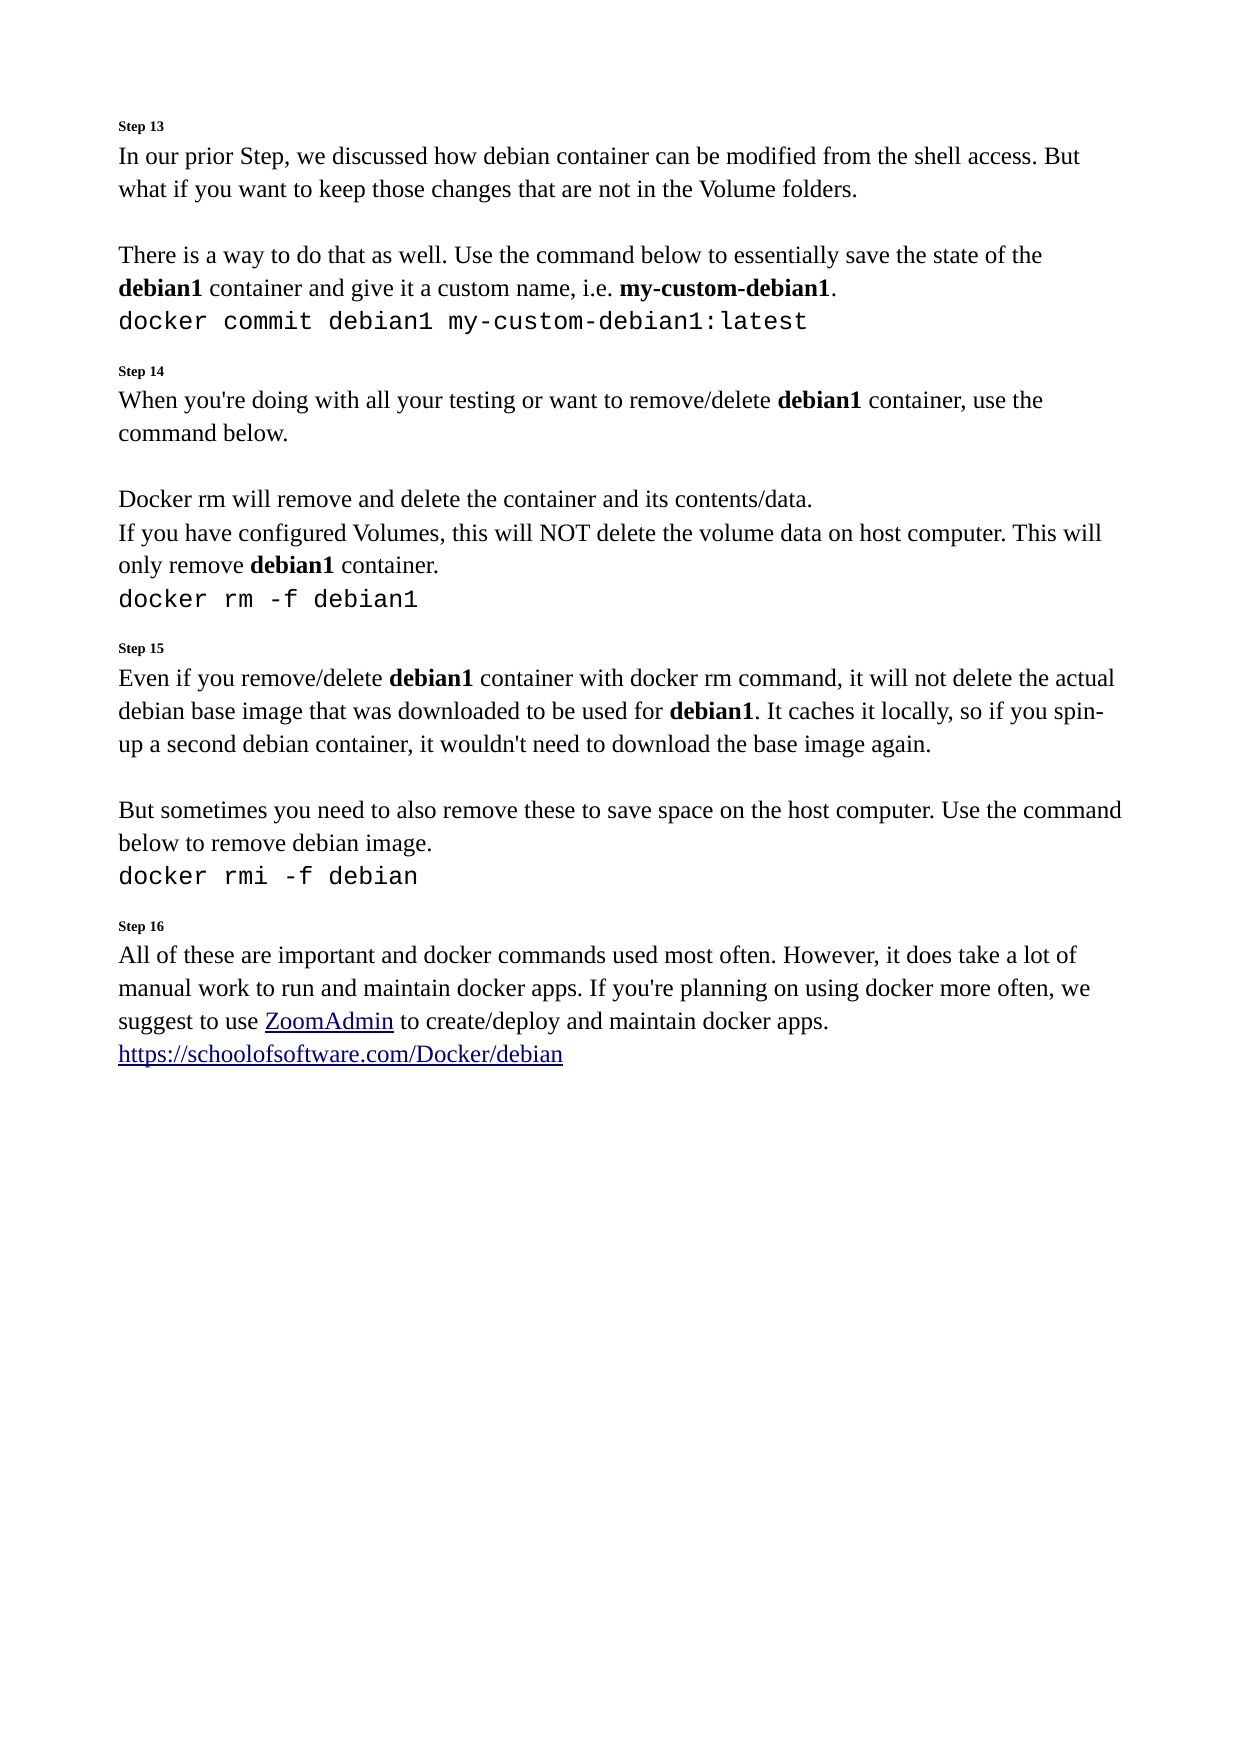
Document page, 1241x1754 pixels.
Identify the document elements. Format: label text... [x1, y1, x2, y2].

text docker commit debian1 my-custom-debian1:latest [118, 306, 1122, 337]
subtitle Step 14 [118, 362, 1122, 379]
text https://schoolofsoftware.com/Docker/debian [118, 1039, 1122, 1068]
text All of these are important and docker commands used most often. However, it does take a lot of manual work to run and maintain docker apps. If you're planning on using docker more often, we suggest to use ZoomAdmin to create/deploy and maintain docker apps. [118, 940, 1122, 1035]
text Even if you remove/delete debian1 container with docker rm command, it will not delete the actual debian base image that was downloaded to be used for debian1. It caches it locally, so if you spin-up a second debian container, it wouldn't need to download the base image again. But sometimes you need to also remove these to save space on the host computer. Use the command below to remove debian image. [118, 663, 1122, 857]
text docker rm -f debian1 [118, 584, 1122, 614]
text In our prior Step, we discussed how debian container can be modified from the shell access. But what if you want to keep those changes that are not in the Volume folders. There is a way to do that as well. Use the command below to essentially save the state of the debian1 container and give it a custom name, i.e. my-custom-debian1. [118, 141, 1122, 302]
subtitle Step 13 [118, 118, 1122, 135]
text When you're doing with all your testing or want to remove/delete debian1 container, use the command below. Docker rm will remove and delete the container and its contents/data. If you have configured Volumes, this will NOT delete the volume data on host computer. This will only remove debian1 container. [118, 386, 1122, 579]
subtitle Step 15 [118, 640, 1122, 657]
subtitle Step 16 [118, 917, 1122, 934]
text docker rmi -f debian [118, 861, 1122, 892]
